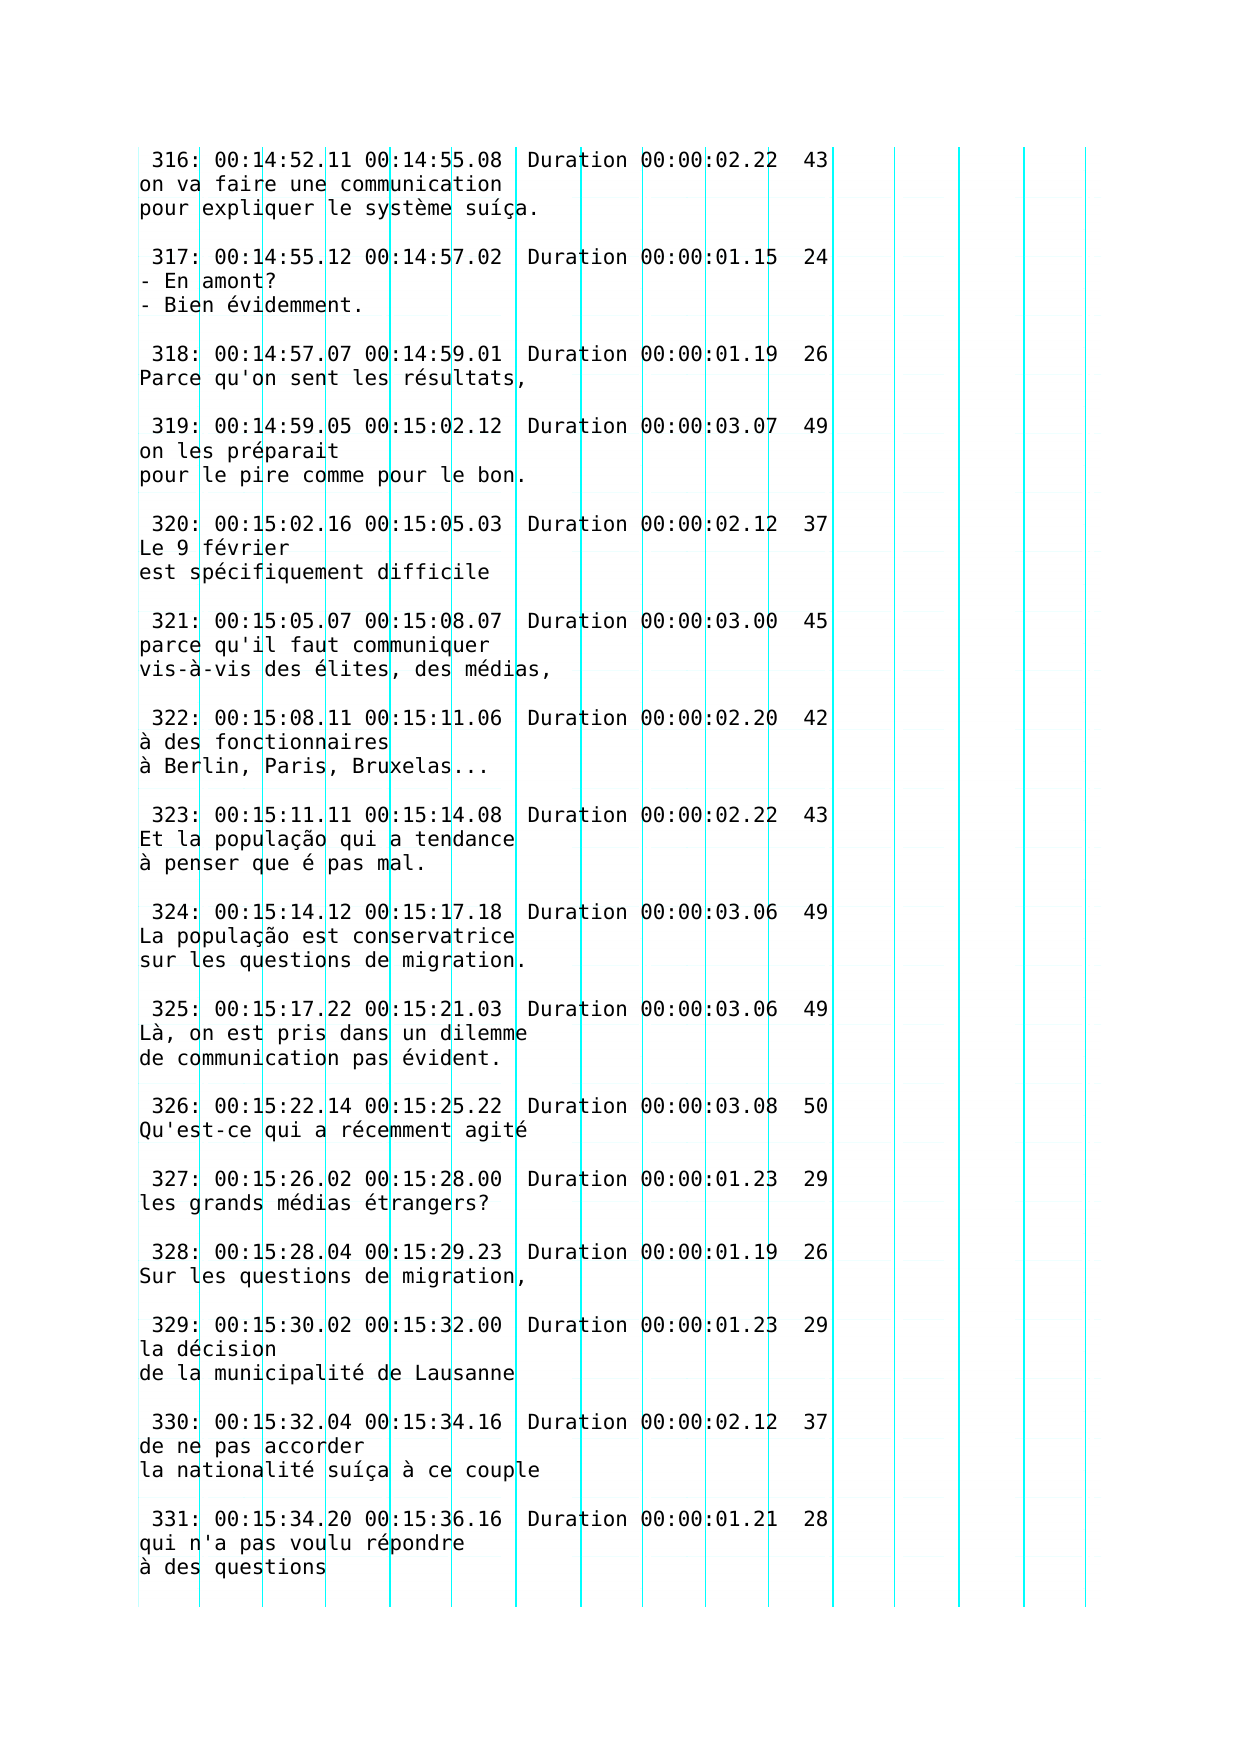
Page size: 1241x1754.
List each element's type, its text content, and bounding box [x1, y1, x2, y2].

text qui n'a pas voulu répondre [139, 1531, 1101, 1555]
text 319: 00:14:59.05 00:15:02.12 Duration 00:00:03.07 49 [139, 414, 1101, 439]
text de ne pas accorder [139, 1434, 1101, 1458]
text 328: 00:15:28.04 00:15:29.23 Duration 00:00:01.19 26 [139, 1240, 1101, 1264]
text 329: 00:15:30.02 00:15:32.00 Duration 00:00:01.23 29 [139, 1313, 1101, 1337]
text Parce qu'on sent les résultats, [139, 366, 1101, 390]
text Le 9 février [139, 536, 1101, 560]
text pour expliquer le système suíça. [139, 196, 1101, 220]
text 320: 00:15:02.16 00:15:05.03 Duration 00:00:02.12 37 [139, 512, 1101, 536]
text La população est conservatrice [139, 924, 1101, 948]
text - En amont? [139, 269, 1101, 293]
text la décision [139, 1337, 1101, 1361]
text 323: 00:15:11.11 00:15:14.08 Duration 00:00:02.22 43 [139, 803, 1101, 827]
text de la municipalité de Lausanne [139, 1361, 1101, 1385]
text à des questions [139, 1555, 1101, 1579]
text Et la população qui a tendance [139, 827, 1101, 851]
text 325: 00:15:17.22 00:15:21.03 Duration 00:00:03.06 49 [139, 997, 1101, 1021]
text 331: 00:15:34.20 00:15:36.16 Duration 00:00:01.21 28 [139, 1507, 1101, 1531]
text Là, on est pris dans un dilemme [139, 1021, 1101, 1046]
text de communication pas évident. [139, 1046, 1101, 1070]
picture [138, 147, 1102, 1607]
text pour le pire comme pour le bon. [139, 463, 1101, 487]
text on va faire une communication [139, 172, 1101, 196]
text 322: 00:15:08.11 00:15:11.06 Duration 00:00:02.20 42 [139, 706, 1101, 730]
text à des fonctionnaires [139, 730, 1101, 754]
text 324: 00:15:14.12 00:15:17.18 Duration 00:00:03.06 49 [139, 900, 1101, 924]
text parce qu'il faut communiquer [139, 633, 1101, 657]
text - Bien évidemment. [139, 293, 1101, 317]
text à penser que é pas mal. [139, 851, 1101, 876]
text 326: 00:15:22.14 00:15:25.22 Duration 00:00:03.08 50 [139, 1094, 1101, 1118]
text est spécifiquement difficile [139, 560, 1101, 584]
text 317: 00:14:55.12 00:14:57.02 Duration 00:00:01.15 24 [139, 245, 1101, 269]
text 316: 00:14:52.11 00:14:55.08 Duration 00:00:02.22 43 [139, 148, 1101, 172]
text 327: 00:15:26.02 00:15:28.00 Duration 00:00:01.23 29 [139, 1167, 1101, 1191]
text 321: 00:15:05.07 00:15:08.07 Duration 00:00:03.00 45 [139, 609, 1101, 633]
text Qu'est-ce qui a récemment agité [139, 1118, 1101, 1143]
text vis-à-vis des élites, des médias, [139, 657, 1101, 682]
text à Berlin, Paris, Bruxelas... [139, 754, 1101, 779]
text 330: 00:15:32.04 00:15:34.16 Duration 00:00:02.12 37 [139, 1410, 1101, 1434]
text on les préparait [139, 439, 1101, 463]
text les grands médias étrangers? [139, 1191, 1101, 1216]
text Sur les questions de migration, [139, 1264, 1101, 1288]
text sur les questions de migration. [139, 948, 1101, 973]
text 318: 00:14:57.07 00:14:59.01 Duration 00:00:01.19 26 [139, 342, 1101, 366]
text la nationalité suíça à ce couple [139, 1458, 1101, 1482]
